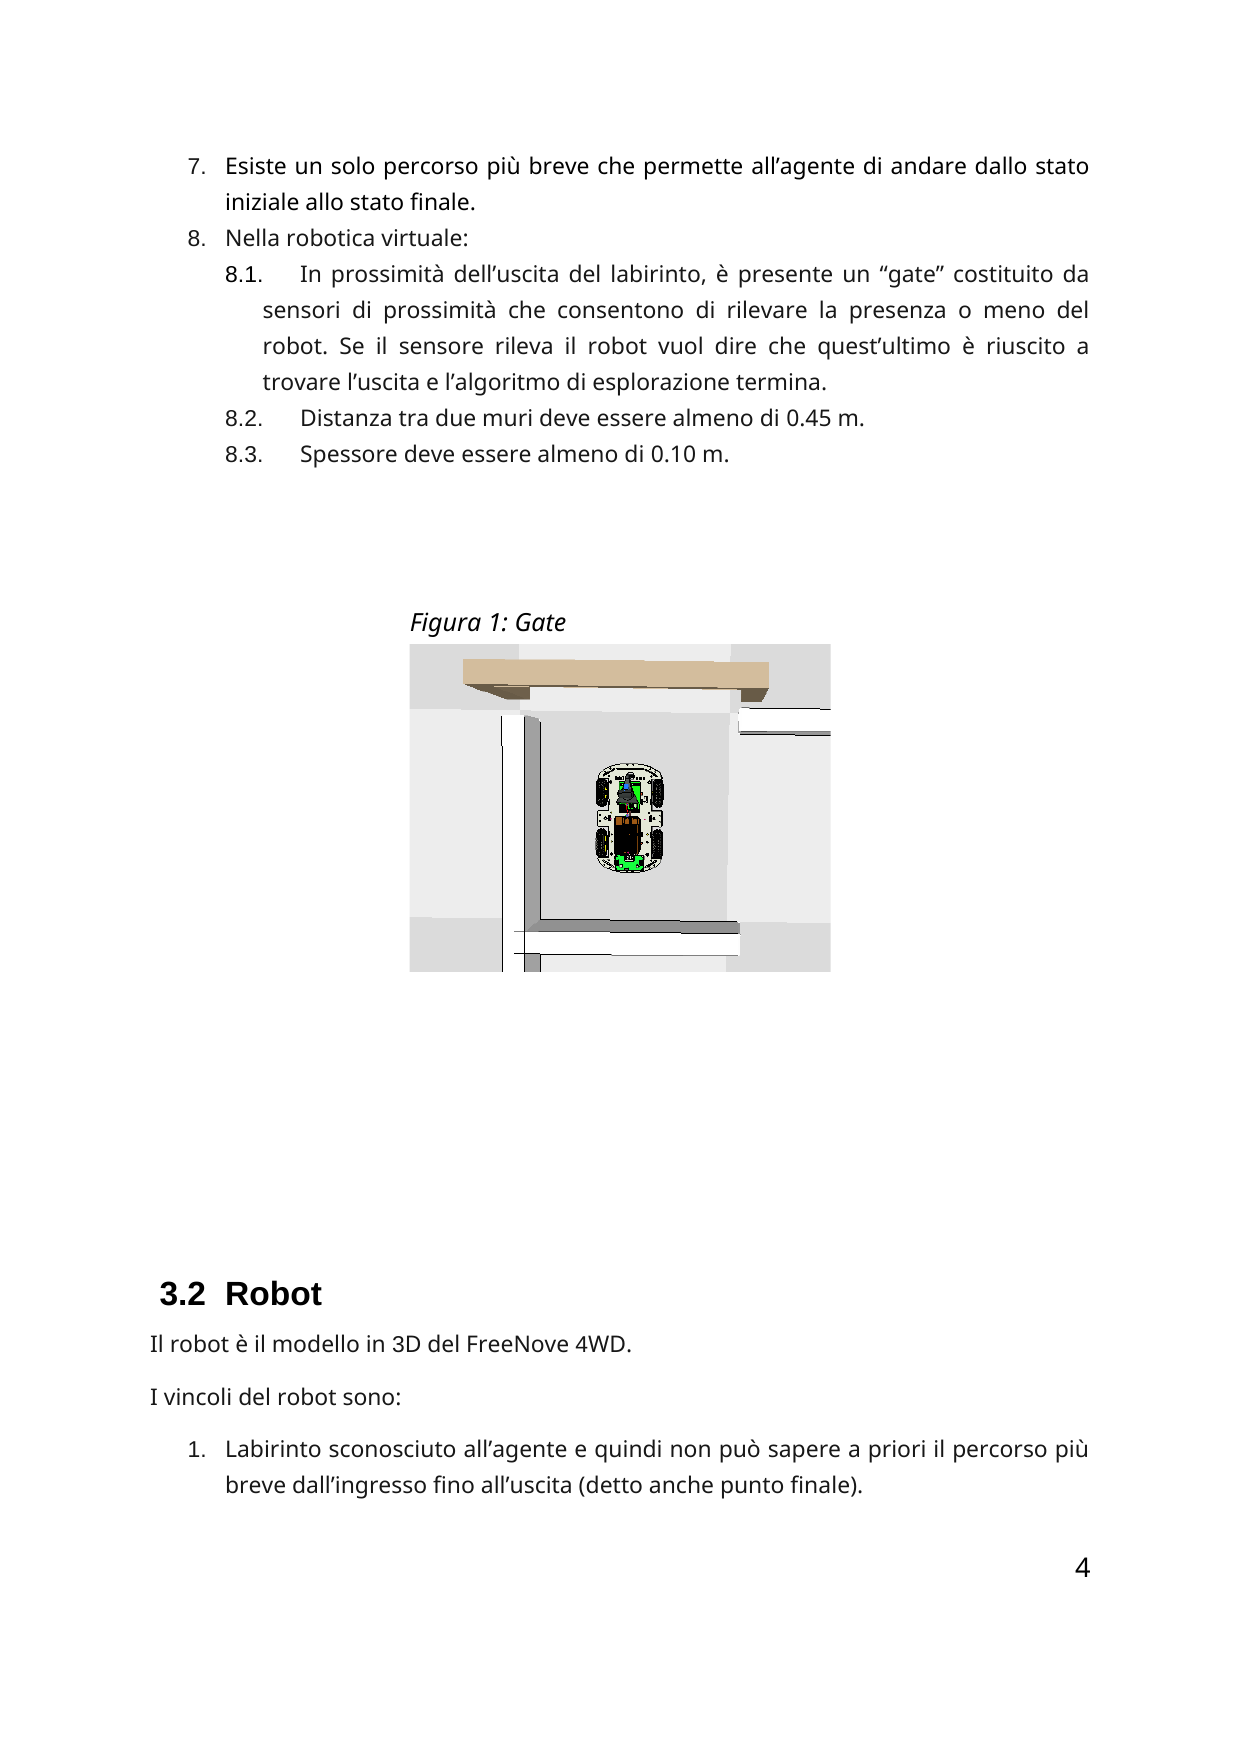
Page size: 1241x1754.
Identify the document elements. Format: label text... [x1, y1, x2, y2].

text I vincoli del robot sono: [150, 1381, 1090, 1412]
list Esiste un solo percorso più breve che permette all’agente di andare dallo stato iniziale allo stato finale. [187, 150, 1090, 217]
list Spessore deve essere almeno di 0.10 m. [225, 437, 1090, 469]
subtitle Robot [150, 1274, 1090, 1313]
list Nella robotica virtuale: [187, 222, 1090, 253]
text Figura 1: Gate [409, 605, 831, 639]
list Labirinto sconosciuto all’agente e quindi non può sapere a priori il percorso più breve dall’ingresso fino all’uscita (detto anche punto finale). [187, 1433, 1090, 1501]
list In prossimità dell’uscita del labirinto, è presente un “gate” costituito da sensori di prossimità che consentono di rilevare la presenza o meno del robot. Se il sensore rileva il robot vuol dire che quest’ultimo è riuscito a trovare l’uscita e l’algoritmo di esplorazione termina. [225, 258, 1090, 397]
picture [409, 644, 831, 972]
text Il robot è il modello in 3D del FreeNove 4WD. [150, 1328, 1090, 1359]
list Distanza tra due muri deve essere almeno di 0.45 m. [225, 402, 1090, 433]
